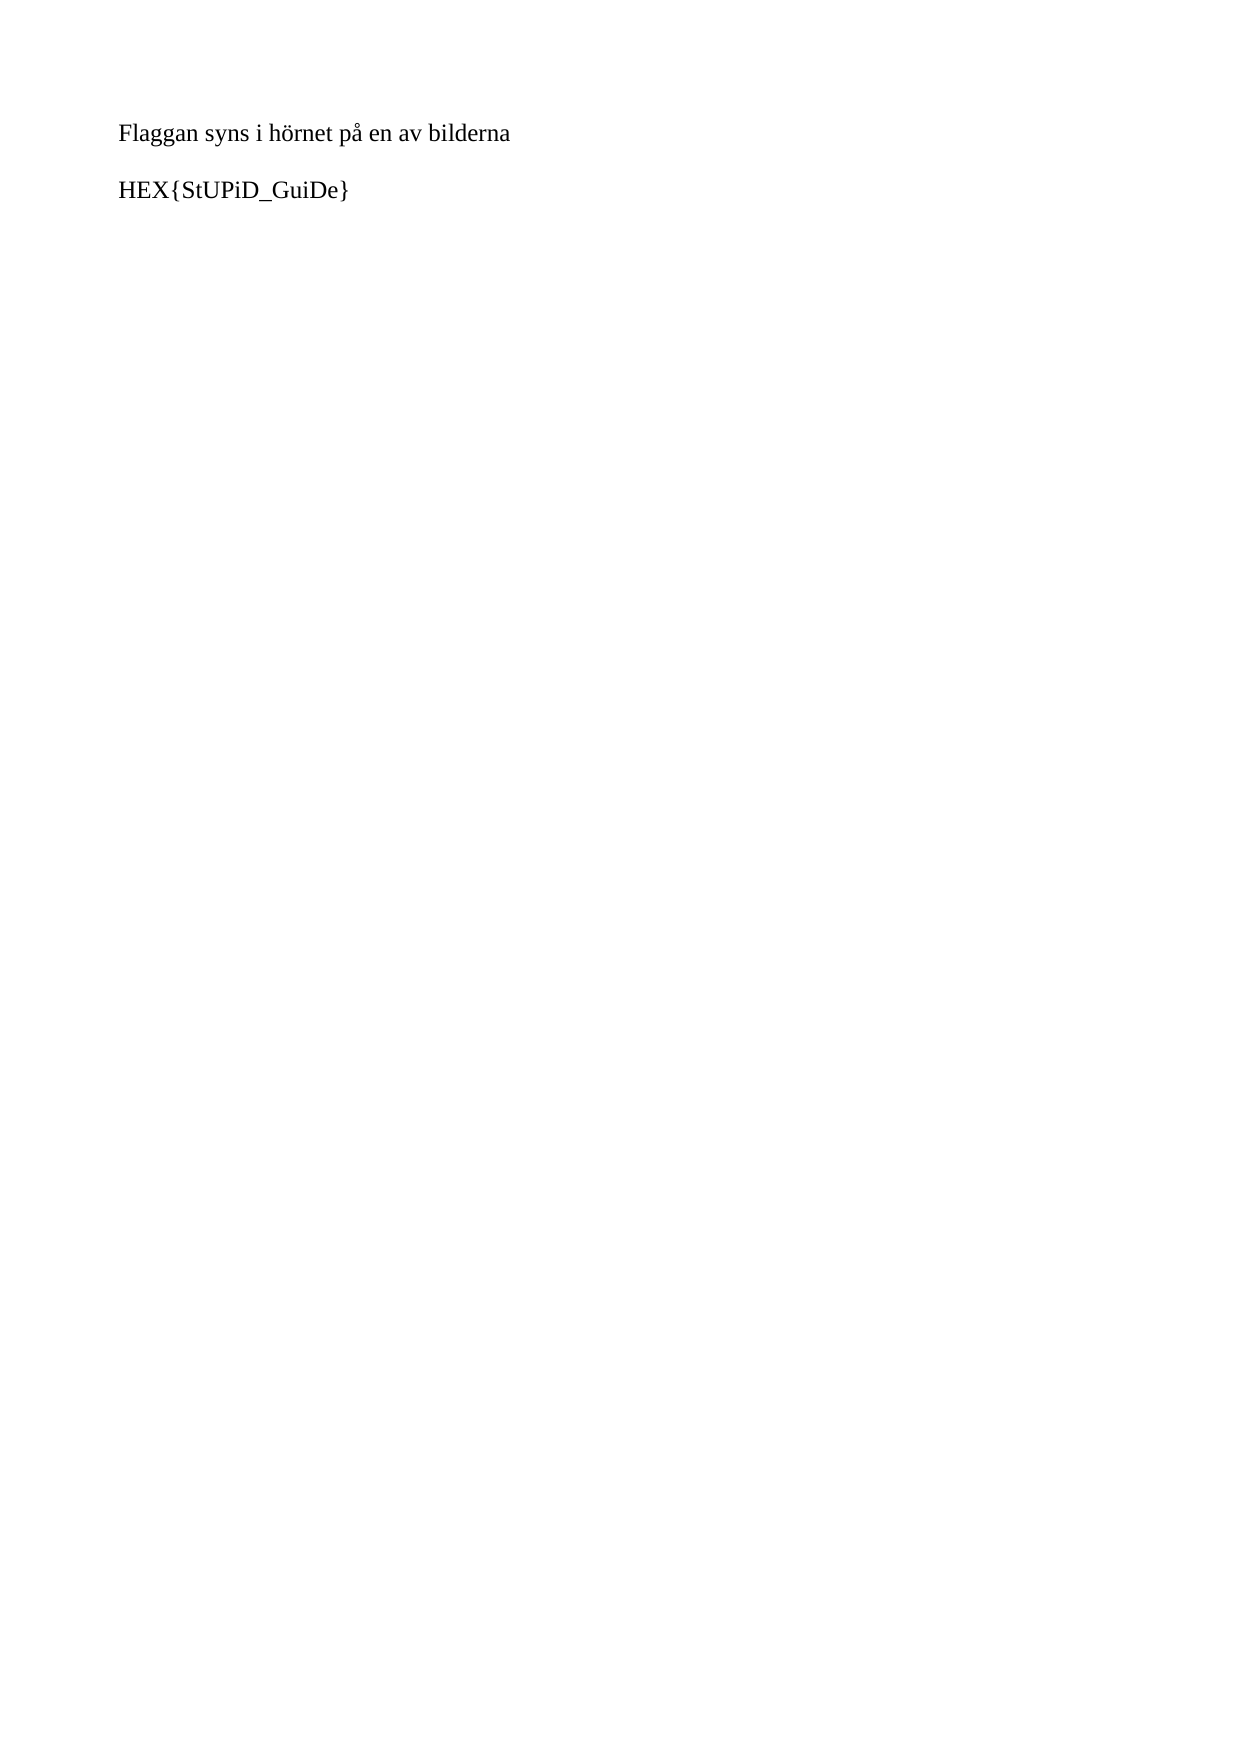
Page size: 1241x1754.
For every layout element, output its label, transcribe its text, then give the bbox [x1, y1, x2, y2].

text HEX{StUPiD_GuiDe} [118, 176, 1122, 204]
text Flaggan syns i hörnet på en av bilderna [118, 118, 1122, 147]
